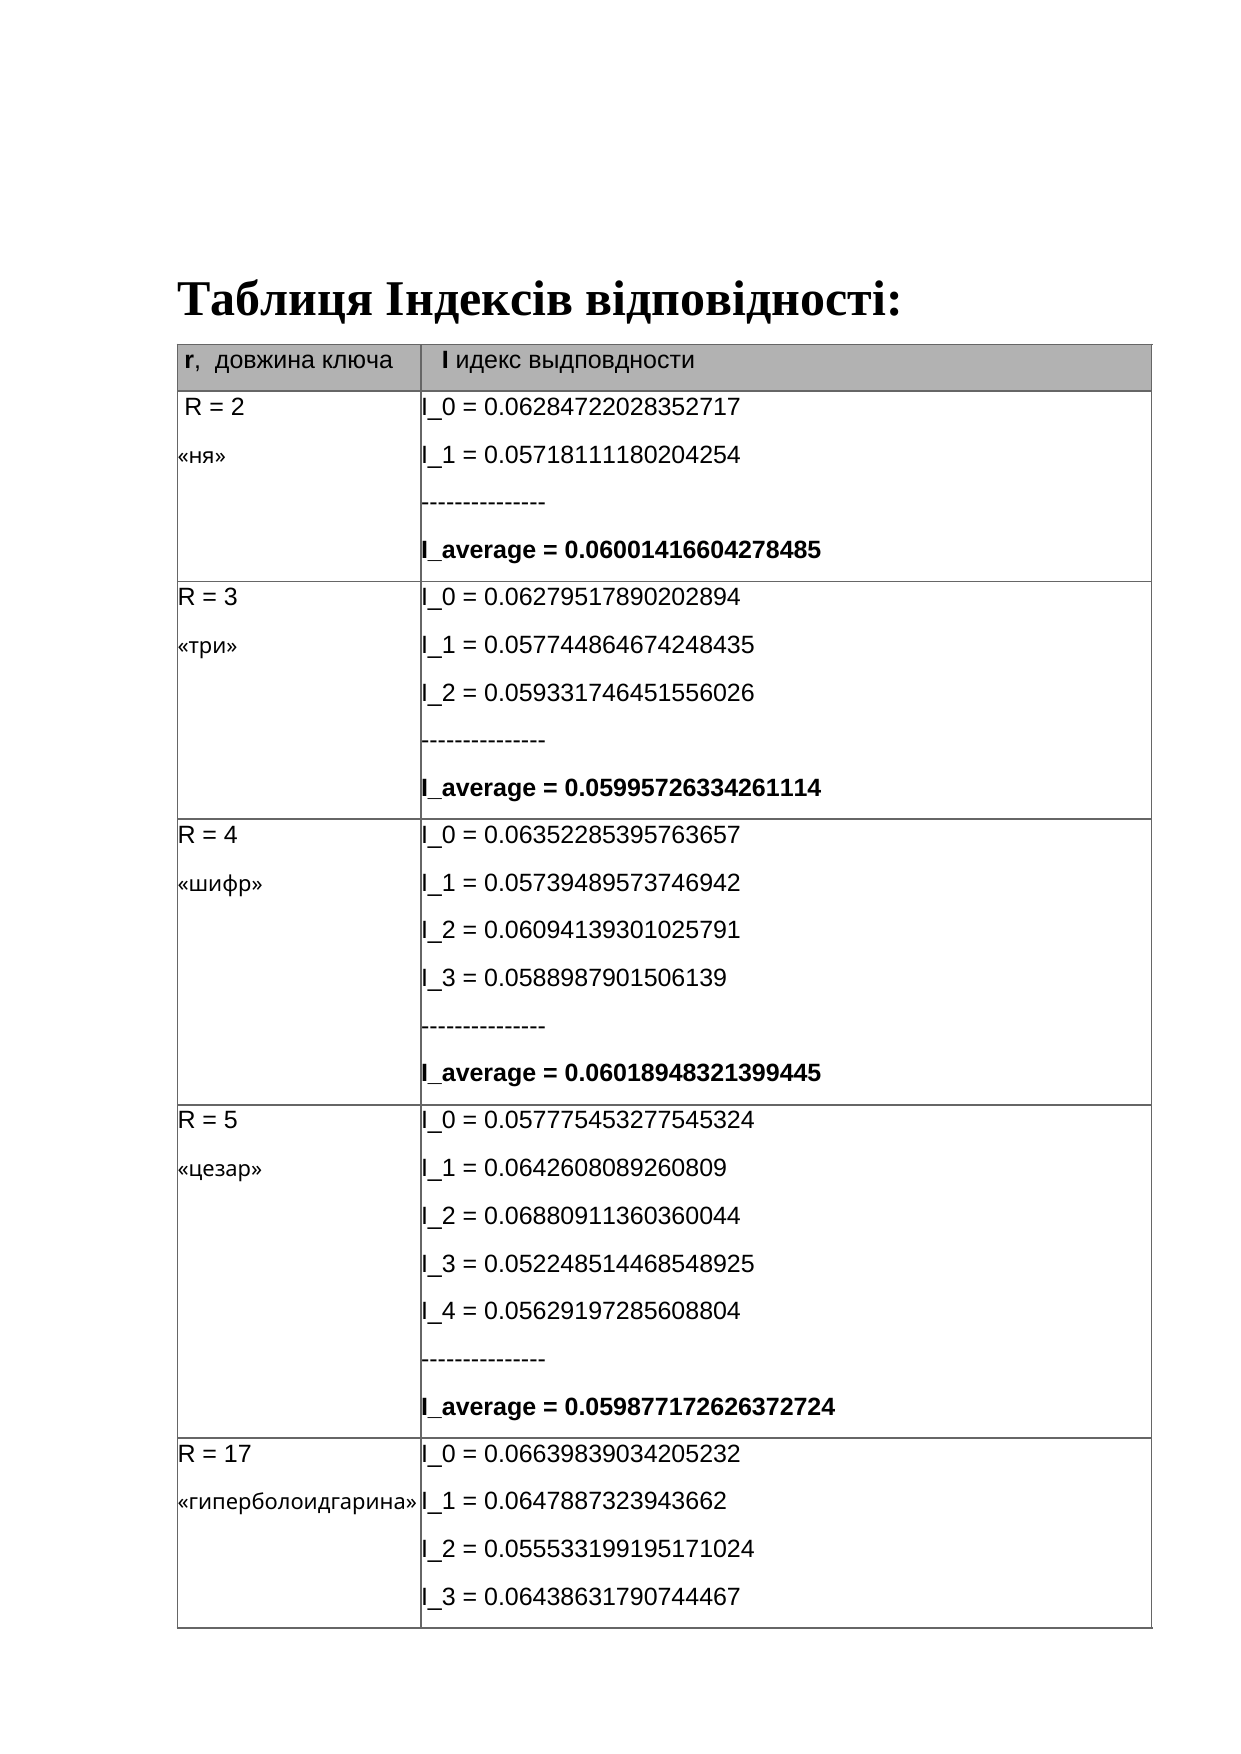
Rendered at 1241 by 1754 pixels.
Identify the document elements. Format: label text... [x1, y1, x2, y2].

table_cell I_0 = 0.06279517890202894 I_1 = 0.057744864674248435 I_2 = 0.059331746451556026 --------------- I_average = 0.05995726334261114 [422, 582, 1151, 818]
table_cell I_0 = 0.06352285395763657 I_1 = 0.05739489573746942 I_2 = 0.06094139301025791 I_3 = 0.0588987901506139 --------------- I_average = 0.06018948321399445 [422, 820, 1151, 1104]
table_header r, довжина ключа [178, 345, 420, 390]
table_cell I_0 = 0.06284722028352717 I_1 = 0.05718111180204254 --------------- I_average = 0.06001416604278485 [422, 392, 1151, 581]
table_cell R = 2 «ня» [178, 392, 420, 581]
table_header I идекс выдповдности [422, 345, 1151, 390]
table_cell R = 5 «цезар» [178, 1106, 420, 1437]
table_cell R = 17 «гиперболоидгарина» [178, 1439, 420, 1627]
table_cell I_0 = 0.057775453277545324 I_1 = 0.0642608089260809 I_2 = 0.06880911360360044 I_3 = 0.052248514468548925 I_4 = 0.05629197285608804 --------------- I_average = 0.059877172626372724 [422, 1106, 1151, 1437]
table_cell R = 4 «шифр» [178, 820, 420, 1104]
table_cell I_0 = 0.06639839034205232 I_1 = 0.0647887323943662 I_2 = 0.055533199195171024 I_3 = 0.06438631790744467 [422, 1439, 1151, 1627]
table_cell R = 3 «три» [178, 582, 420, 818]
subtitle Таблиця Індексів відповідності: [177, 269, 1152, 326]
